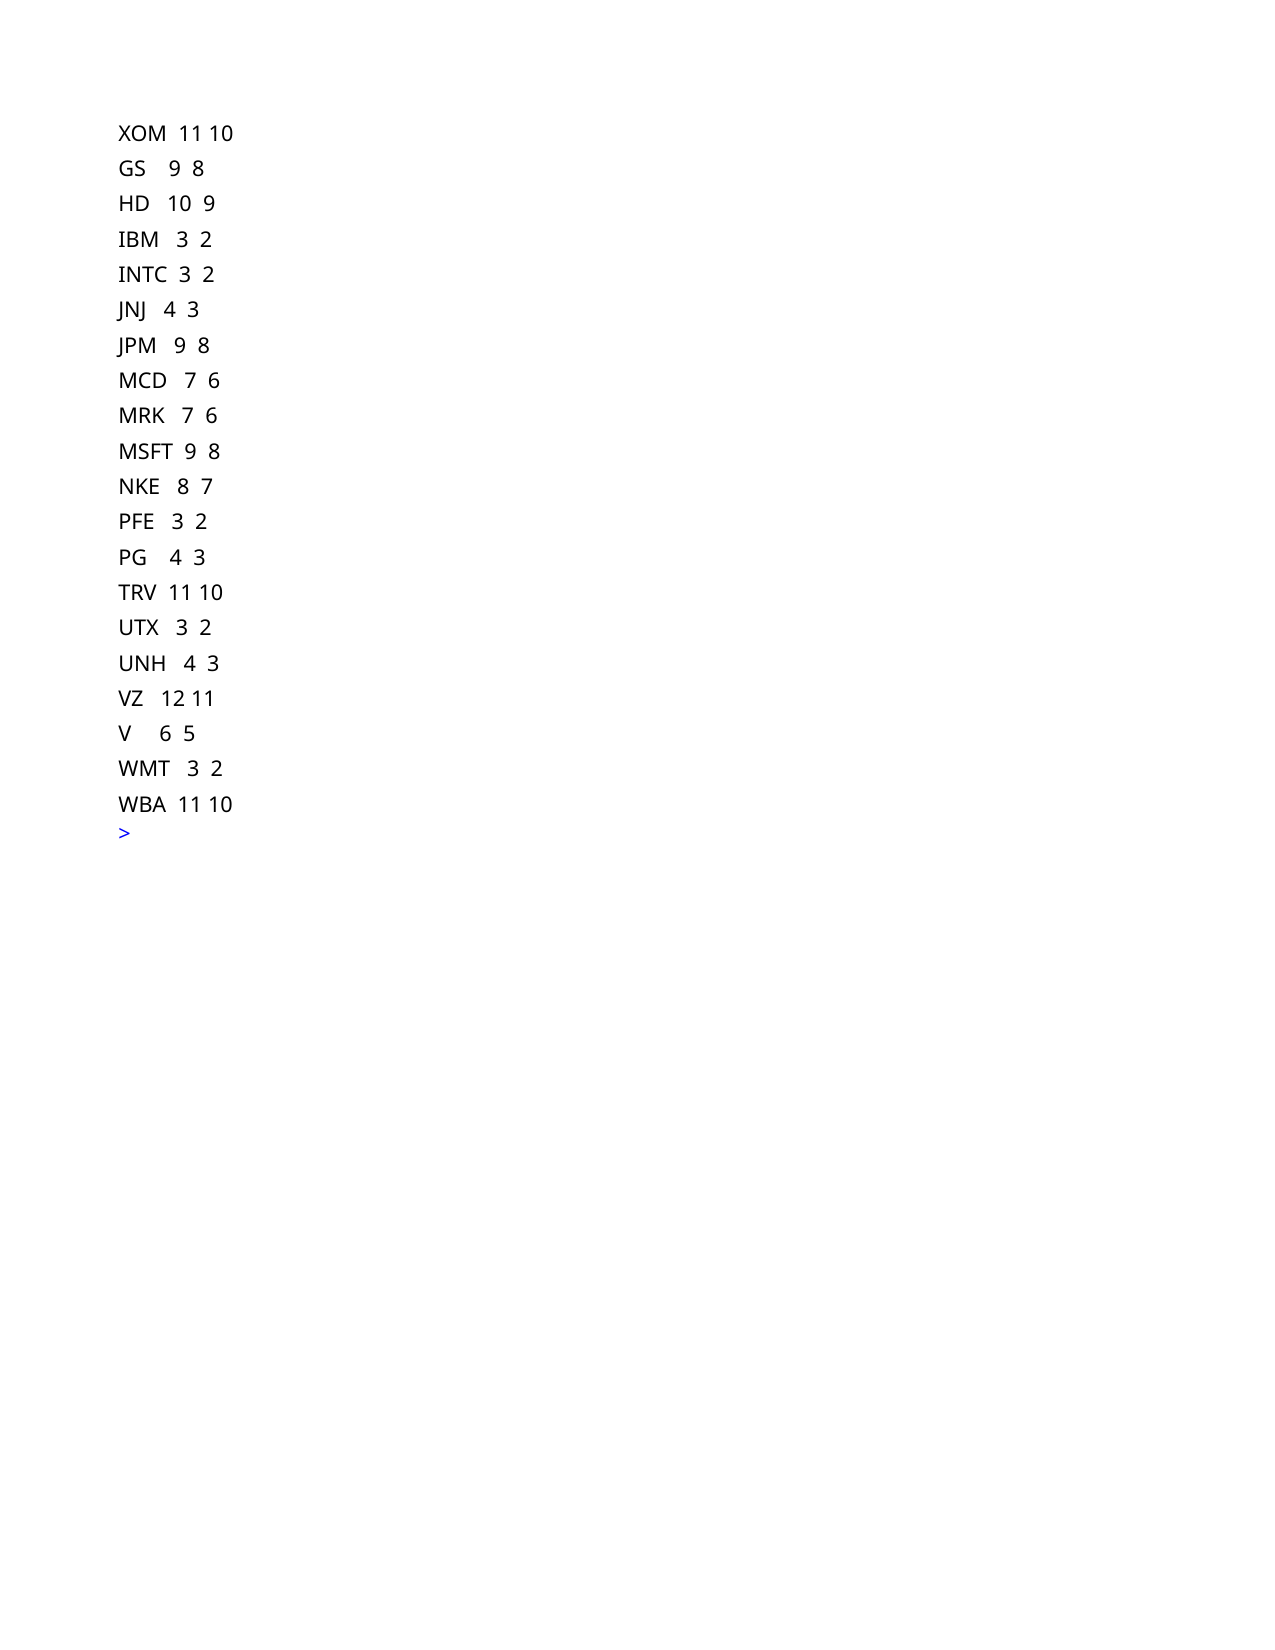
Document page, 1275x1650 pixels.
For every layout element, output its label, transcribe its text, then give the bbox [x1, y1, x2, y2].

table_header > [118, 819, 134, 848]
table_cell [118, 848, 1275, 853]
table_header R version 3.4.4 (2018-03-15) -- "Someone to Lean On" Copyright (C) 2018 The R Foundation for Statistical Computing Platform: x86_64-pc-linux-gnu (64-bit) R is free software and comes with ABSOLUTELY NO WARRANTY. You are welcome to redistribute it under certain conditions. Type 'license()' or 'licence()' for distribution details. Natural language support but running in an English locale R is a collaborative project with many contributors. Type 'contributors()' for more information and 'citation()' on how to cite R or R packages in publications. Type 'demo()' for some demos, 'help()' for on-line help, or 'help.start()' for an HTML browser interface to help. Type 'q()' to quit R. [Workspace loaded from ~/.RData] > #A > #1 > #install.packages("quantmod") > library(quantmod) Loading required package: xts Loading required package: zoo Attaching package: ‘zoo’ The following objects are masked from ‘package:base’: as.Date, as.Date.numeric Loading required package: TTR Version 0.4-0 included new data defaults. See ?getSymbols. Learn from a quantmod author: https://www.datacamp.com/courses/importing-and-managing-financial-data-in-r > stocks <- c("MMM","AXP","AAPL","BA","CAT","CVX","CSCO","KO","DIS","DWDP","XOM","GS","HD","IBM","INTC", + "JNJ","JPM","MCD","MRK","MSFT","NKE","PFE","PG","TRV","UTX","UNH","VZ","V","WMT","WBA") > dj30 = new.env() > getSymbols(stocks,src="yahoo", from="1999-12-31", to="2018-12-31") ‘getSymbols’ currently uses auto.assign=TRUE by default, but will use auto.assign=FALSE in 0.5-0. You will still be able to use ‘loadSymbols’ to automatically load data. getOption("getSymbols.env") and getOption("getSymbols.auto.assign") will still be checked for alternate defaults. This message is shown once per session and may be disabled by setting options("getSymbols.warning4.0"=FALSE). See ?getSymbols for details. WARNING: There have been significant changes to Yahoo Finance data. Please see the Warning section of ‘?getSymbols.yahoo’ for details. This message is shown once per session and may be disabled by setting options("getSymbols.yahoo.warning"=FALSE). pausing 1 second between requests for more than 5 symbols pausing 1 second between requests for more than 5 symbols pausing 1 second between requests for more than 5 symbols pausing 1 second between requests for more than 5 symbols pausing 1 second between requests for more than 5 symbols pausing 1 second between requests for more than 5 symbols pausing 1 second between requests for more than 5 symbols pausing 1 second between requests for more than 5 symbols pausing 1 second between requests for more than 5 symbols pausing 1 second between requests for more than 5 symbols pausing 1 second between requests for more than 5 symbols pausing 1 second between requests for more than 5 symbols pausing 1 second between requests for more than 5 symbols pausing 1 second between requests for more than 5 symbols pausing 1 second between requests for more than 5 symbols pausing 1 second between requests for more than 5 symbols pausing 1 second between requests for more than 5 symbols pausing 1 second between requests for more than 5 symbols pausing 1 second between requests for more than 5 symbols pausing 1 second between requests for more than 5 symbols pausing 1 second between requests for more than 5 symbols pausing 1 second between requests for more than 5 symbols pausing 1 second between requests for more than 5 symbols pausing 1 second between requests for more than 5 symbols pausing 1 second between requests for more than 5 symbols pausing 1 second between requests for more than 5 symbols [1] "MMM" "AXP" "AAPL" "BA" "CAT" "CVX" "CSCO" "KO" "DIS" "DWDP" "XOM" "GS" "HD" "IBM" "INTC" "JNJ" "JPM" "MCD" "MRK" "MSFT" "NKE" "PFE" "PG" "TRV" "UTX" "UNH" [27] "VZ" "V" "WMT" "WBA" > #Loading functions: > muF<-function(d,X){mean(X)*sum(d)} > # Calculate the variance of forecaster using quadratic form > # d: vector of dj coefficients (j=0, ..., m-2) > # X: log returns > varF<-function(d,X){ + M<-length(d)-1 + acfs<- acf(X, plot=F, type="covariance", lag.max=M)$acf + Gamma<-toeplitz(as.vector(acfs)) + d%*%Gamma%*%as.vector(d) + } > # Calculate ACF(1) of forecaster using matrix operation and outer function in r > rhoF<-function(d,X){ + M<-length(d)-1 + acfs<- acf(X, plot = F, type = "covariance", lag.max=M+2)$acf#M+2 + temp<-d%*%matrix(acfs[abs(outer(0:M,1:(M+1), "-")) +1,,1], + M+1, M+1) %*% as.vector(d) + temp/varF(d,X) + } > corXF<-function(d,X){ + Mp<-length(d) + acfs<- acf(X, plot=F, type= "covariance", lag.max=Mp)$acf + sum(d*acfs[-1])/sqrt(acfs[1]*varF(d,X)) + } > Hold<-function(rho){pi/acos(rho)} > # m > r >=1 > d<-function(m,r){ c((m-r)*((0:(r-1))+1), r*(m-(r: (m-1))-1))} > # retX: log asset return > # m: long-term MA > # r: short-term MA > ruleReturn<-function(retX, m, r){ + vX<-sd(retX) + mX<-mean(retX) + mF<-muF(d(m,r),retX) + vF<-sqrt(varF(d(m,r),retX)) + rXF<-corXF(d(m,r),retX) + rF<-rhoF(d(m,r),retX) + ER<-sqrt(2/pi)*vX*rXF*exp(-mF*mF/(2*vF*vF))+mX*(1-2*pnorm(-mF/vF)) + H<-Hold(rF) + list("ER"=ER, "H"=H, "rhoF"=rF, "VF"=vF, "muF"=mF, "corXF"=rXF) + } > all_mr_double_ma <-NULL > #Q6 from 2018 assignment > for(stock in stocks) { + #stockAdjusted = dj30[[stock]][,paste(stock, ".Adjusted",sep="")] + #monthlyData = coredata(diff(log(apply.monthly(stockAdjusted, last)))) + #monthlyData=na.omit(monthlyData) + #https://www.rdocumentation.org/packages/quantmod/versions/0.4-13/topics/periodReturn + monthlyData <- monthlyReturn(get(stock), type="log") + + result<- numeric(0) + m <- numeric(0) + r <- numeric(0) + for (i in 2:11){ + for(j in (i+1):12){ + if (j>i){ + result <- c(result, ruleReturn(monthlyData, m = j, r = i)[[1]]) + m <- c(m,j) + r <- c(r,i) + } + } + } + m_optimal <- m[which.max(result)] + r_optimal <- r[which.max(result)] + #list(optimal_m = m_optimal, optimal_r = r_optimal) + + #collect all m and r for double ma rule + all_mr_double_ma <- rbind(all_mr_double_ma, c(m_optimal, r_optimal)) + + } > #add title for the result > row.names(all_mr_double_ma) <- stocks > colnames(all_mr_double_ma) <- c("m", "r") > all_mr_double_ma m r MMM 9 8 AXP 5 4 AAPL 3 2 BA 9 8 CAT 5 4 CVX 9 6 CSCO 7 6 KO 7 6 DIS 5 4 DWDP 4 3 XOM 12 11 GS 4 3 HD 11 10 IBM 12 11 INTC 4 3 JNJ 9 8 JPM 12 11 MCD 7 5 MRK 9 7 MSFT 9 8 NKE 9 7 PFE 9 8 PG 5 3 TRV 9 8 UTX 5 4 UNH 9 8 VZ 9 8 V 5 4 WMT 9 8 WBA 6 5 > #add title for the result > row.names(all_mr_double_ma) <- stocks > colnames(all_mr_double_ma) <- c("m", "r") > all_mr_double_ma m r MMM 9 8 AXP 5 4 AAPL 3 2 BA 9 8 CAT 5 4 CVX 9 6 CSCO 7 6 KO 7 6 DIS 5 4 DWDP 4 3 XOM 12 11 GS 4 3 HD 11 10 IBM 12 11 INTC 4 3 JNJ 9 8 JPM 12 11 MCD 7 5 MRK 9 7 MSFT 9 8 NKE 9 7 PFE 9 8 PG 5 3 TRV 9 8 UTX 5 4 UNH 9 8 VZ 9 8 V 5 4 WMT 9 8 WBA 6 5 > #2) > #cumulate returns > returns <- NULL > #In this question, I collect data from 5 years, 60 month period > getSymbols(stocks, src="yahoo", from="2014-01-01", to="2018-12-31") pausing 1 second between requests for more than 5 symbols pausing 1 second between requests for more than 5 symbols pausing 1 second between requests for more than 5 symbols pausing 1 second between requests for more than 5 symbols pausing 1 second between requests for more than 5 symbols pausing 1 second between requests for more than 5 symbols pausing 1 second between requests for more than 5 symbols pausing 1 second between requests for more than 5 symbols pausing 1 second between requests for more than 5 symbols pausing 1 second between requests for more than 5 symbols pausing 1 second between requests for more than 5 symbols pausing 1 second between requests for more than 5 symbols pausing 1 second between requests for more than 5 symbols pausing 1 second between requests for more than 5 symbols pausing 1 second between requests for more than 5 symbols pausing 1 second between requests for more than 5 symbols pausing 1 second between requests for more than 5 symbols pausing 1 second between requests for more than 5 symbols pausing 1 second between requests for more than 5 symbols pausing 1 second between requests for more than 5 symbols pausing 1 second between requests for more than 5 symbols pausing 1 second between requests for more than 5 symbols pausing 1 second between requests for more than 5 symbols pausing 1 second between requests for more than 5 symbols pausing 1 second between requests for more than 5 symbols pausing 1 second between requests for more than 5 symbols [1] "MMM" "AXP" "AAPL" "BA" "CAT" "CVX" "CSCO" "KO" "DIS" "DWDP" "XOM" "GS" "HD" "IBM" "INTC" "JNJ" "JPM" "MCD" "MRK" "MSFT" "NKE" "PFE" "PG" "TRV" "UTX" "UNH" [27] "VZ" "V" "WMT" "WBA" > for(stock in stocks){ + #stockAdjusted = dj30[[stock]][,paste(stock, ".Adjusted",sep="")] + #monthlyData = coredata(diff(log(apply.monthly(stockAdjusted, last)))) + #monthlyData=na.omit(monthlyData) + #na_fill = rep(NA,228-length(monthlyData)) + #monthlyData=c(na_fill, monthlyData) + #monthlyData <- monthlyReturn(dj30[[stock]][,paste(stock, ".Adjusted",sep="")], type="log") + monthlyData<- monthlyReturn(get(stock), type="log") + returns <- cbind(returns, monthlyData) + } > #R^(EW)_1 = 1/30 \Sigma_i B_(i,t-1) * r_(i,t) > #The formula of R_t^EW expression, the average of sum rulereturn > EW <- numeric(nrow(returns)) > for (i in 1:nrow(returns)){ + #remove the na, for any exception. + EW[i] <- mean(returns[i,], na.rm=TRUE) + } > #show the result of EW > mean(EW) [1] 0.0057565 > var(EW) [1] 0.001016225 > #R_t^(RP) = \Sigma _i ^30 w_(i,t-1) * B_(i,t-1) * r_(i,t) > #The formula of R_t^RP expression, the average of weighted ruleReturn > RP <- numeric(nrow(returns)) > #standard derivation of returns > std_devs=apply(returns, 2, sd, na.rm=TRUE) > #The thing before B > weights <- (1/std_devs)/(sum(1/std_devs)) > for(i in 1:nrow(returns)){ + RP[i] <- sum(returns[i,] * weights, na.rm=TRUE) + } > #Show the result of RP > mean(RP) [1] 0.005758299 > var(RP) [1] 0.0009601758 > #Show performance: Sharpe ratio for Each of ew and rp > perf_ew1 = ((12 * mean(EW) - 0.02) / (sqrt(12) * sqrt(var(EW)))) > perf_rp1 = ((12 * mean(RP) - 0.02) / (sqrt(12) * sqrt(var(RP)))) > perf_ew1 [1] 0.4444278 > perf_rp1 [1] 0.4574165 > #PART B QUESTION 1: > #find delta with the formula provided: > #\Sigma(1-\delta)\delta^i=1 > f <- function(s) { + sum((1 - s)* s^{0:260}) + } > #Solve the delta > res <- optim(1, f, lower = 0) Error in optim(1, f, lower = 0) : L-BFGS-B needs finite values of 'fn' In addition: Warning message: In optim(1, f, lower = 0) : bounds can only be used with method L-BFGS-B (or Brent) > delta <- res$par Error: object 'res' not found > delta Error: object 'delta' not found > #PART B QUESTION 1: > #find delta with the formula provided: > #\Sigma(1-\delta)\delta^i=1 > f <- function(s) { + sum((1 - s)* s^{0:260}) + } > #Solve the delta > res <- optim(1, f, lower = 0) Error in optim(1, f, lower = 0) : L-BFGS-B needs finite values of 'fn' In addition: Warning message: In optim(1, f, lower = 0) : bounds can only be used with method L-BFGS-B (or Brent) > #PART B QUESTION 1: > #find delta with the formula provided: > #\Sigma(1-\delta)\delta^i=1 > f <- function(s) { + sum((1 - s)* s^{0:260}) -1 + } > #Solve the delta > res <- optim(0, f, lower = 0) Warning message: In optim(0, f, lower = 0) : bounds can only be used with method L-BFGS-B (or Brent) > delta <- res$par > delta [1] 0 > #Restore the data > stocks <- c("MMM","AXP","AAPL","BA","CAT","CVX","CSCO","KO","DIS","DWDP","XOM","GS","HD","IBM","INTC", + "JNJ","JPM","MCD","MRK","MSFT","NKE","PFE","PG","TRV","UTX","UNH","VZ","V","WMT","WBA") > dj30_last5 = new.env() > #In this question, I use the data for last 5 years > getSymbols(stocks, src="yahoo", from="2014-01-01", to="2018-12-31")#last 5 years pausing 1 second between requests for more than 5 symbols pausing 1 second between requests for more than 5 symbols pausing 1 second between requests for more than 5 symbols pausing 1 second between requests for more than 5 symbols pausing 1 second between requests for more than 5 symbols pausing 1 second between requests for more than 5 symbols pausing 1 second between requests for more than 5 symbols pausing 1 second between requests for more than 5 symbols pausing 1 second between requests for more than 5 symbols pausing 1 second between requests for more than 5 symbols pausing 1 second between requests for more than 5 symbols pausing 1 second between requests for more than 5 symbols pausing 1 second between requests for more than 5 symbols pausing 1 second between requests for more than 5 symbols pausing 1 second between requests for more than 5 symbols pausing 1 second between requests for more than 5 symbols pausing 1 second between requests for more than 5 symbols pausing 1 second between requests for more than 5 symbols pausing 1 second between requests for more than 5 symbols pausing 1 second between requests for more than 5 symbols pausing 1 second between requests for more than 5 symbols pausing 1 second between requests for more than 5 symbols pausing 1 second between requests for more than 5 symbols pausing 1 second between requests for more than 5 symbols pausing 1 second between requests for more than 5 symbols pausing 1 second between requests for more than 5 symbols [1] "MMM" "AXP" "AAPL" "BA" "CAT" "CVX" "CSCO" "KO" "DIS" "DWDP" "XOM" "GS" "HD" "IBM" "INTC" "JNJ" "JPM" "MCD" "MRK" "MSFT" "NKE" "PFE" "PG" "TRV" "UTX" "UNH" [27] "VZ" "V" "WMT" "WBA" > returns_last5=c() > sigmat <- c() > #Load the monthly return data to return matrix. Yes, it's a return > for(stock in stocks){ + #stockAdjusted = dj30_last5[[stock]][,paste(stock, ".Adjusted",sep="")] + #monthlyData = coredata(diff(log(apply.monthly(stockAdjusted, last)))) + #monthlyData=na.omit(monthlyData) + monthlyData <- monthlyReturn(get(stock), type="log") + returns_last5 <- cbind(returns_last5, monthlyData) + } > delta<-0.2 > #for all 30 stocks, compute its sigmat > for(i in 1:30) {#iterate all 30 stocks + the_square <- c() + + for(t in 13:nrow(returns_last5)) {#13 or 14? + #change to 12 + + #As the discussion from professor, we don't follow the formula on handout here, we use + #12 \Sigma_(i=0)^11 (1-\delta)\delta^i (r_(t-i-1)-\bar(r))^2 + #The r_t-i-1, the rule return for that period + r_t_i_1 = returns_last5[(t-1):(t-12),i] + #bar_r, the mean for all r + bar_r = sum((1 - delta)*delta^{0:11} * returns_last5[(t-1):(t-12),i]) + #The square is \Sigma^2_(s,t) + the_square <- c(the_square, 12 * sum((1 - delta)*delta^{0:11}*( r_t_i_1 - bar_r)^2)) + } + + #the square is a square, so we need square root! + sigmat <- cbind(sigmat, sqrt(the_square)) + } > sigmat [,1] [,2] [,3] [,4] [,5] [,6] [,7] [,8] [,9] [,10] [,11] [,12] [,13] [,14] [,15] [,16] [1,] 0.16261825 0.17585574 0.21043740 0.14517148 0.01523878 0.19620310 0.02885421 0.132658204 0.194128752 0.054371192 0.17588531 0.117046816 0.16704516 0.14208696 0.09160817 0.102783125 [2,] 0.05579610 0.11975083 0.04931825 0.07194976 0.02710043 0.02085088 0.04873131 0.027238767 0.158830573 0.091402687 0.04082451 0.043418925 0.13131718 0.03601459 0.04517609 0.033739787 [3,] 0.02487146 0.04542645 0.09770000 0.08095153 0.05947566 0.04662082 0.02236352 0.055072070 0.041290132 0.044840859 0.04810687 0.024409117 0.05841409 0.06637620 0.02799874 0.056710245 [4,] 0.01685702 0.10144313 0.05268879 0.06547741 0.11872107 0.09844561 0.04546948 0.072526575 0.084855622 0.035135869 0.08736657 0.054054788 0.01845639 0.10826656 0.05937410 0.041626857 [5,] 0.03446436 0.07424900 0.05914266 0.14636404 0.12491972 0.10578941 0.07475032 0.066728796 0.055974430 0.076184360 0.02661208 0.061394504 0.03855645 0.09169247 0.13044147 0.048821069 [6,] 0.03188159 0.14129156 0.02954456 0.07085724 0.17886698 0.10181303 0.01622909 0.141845724 0.030327292 0.037395967 0.02905422 0.020414501 0.08582890 0.09371106 0.07597393 0.095435927 [7,] 0.05533431 0.12217875 0.06289211 0.13677905 0.19932817 0.04859903 0.03598330 0.177899433 0.056890823 0.073009939 0.04089689 0.009126937 0.18768789 0.09238974 0.09884359 0.107855980 [8,] 0.06325854 0.05265918 0.11203232 0.07154734 0.22458741 0.10847794 0.04373585 0.066671707 0.070380709 0.105890469 0.08185212 0.019910148 0.21272693 0.09047032 0.05489107 0.021693163 [9,] 0.12673139 0.07004508 0.12726176 0.05626870 0.15822095 0.11468206 0.08656931 0.064584856 0.047162228 0.051173710 0.10851728 0.030410352 0.10389024 0.16628228 0.06611367 0.029933693 [10,] 0.06538416 0.04848655 0.09701668 0.12278882 0.08992076 0.13371380 0.19094845 0.115019900 0.027713115 0.061004636 0.12031827 0.067757749 0.05601629 0.18068502 0.14757185 0.031969003 [11,] 0.03661114 0.10480496 0.21686066 0.13900049 0.13039751 0.16419867 0.17549553 0.168386411 0.045506572 0.070765684 0.11135349 0.088676070 0.05259284 0.02799668 0.18062316 0.055806723 [12,] 0.05212760 0.18960007 0.19143778 0.18566051 0.10211869 0.15311653 0.10570092 0.077941713 0.101714316 0.112348791 0.09820359 0.192471710 0.08397652 0.06258881 0.09064719 0.038261040 [13,] 0.06660558 0.20224184 0.07389989 0.12173902 0.22685613 0.17046014 0.21274260 0.101125655 0.215103038 0.124514271 0.08917389 0.275770685 0.12820183 0.12994634 0.13214647 0.085043229 [14,] 0.09168690 0.06980885 0.16269644 0.07202720 0.09781111 0.07924898 0.23264588 0.148401893 0.169995315 0.143517659 0.06988919 0.135955524 0.15672897 0.08375138 0.09278284 0.056806179 [15,] 0.04785700 0.06004231 0.06246035 0.05249469 0.14871789 0.10323863 0.15221765 0.092980325 0.037670323 0.112200950 0.08650920 0.074445719 0.07351463 0.09490401 0.14443178 0.019061049 [16,] 0.08957559 0.04979140 0.05529153 0.04412604 0.14040892 0.18089367 0.07669516 0.033035887 0.036247464 0.078649276 0.07431618 0.031713647 0.13257149 0.11312752 0.10734799 0.033904714 [17,] 0.06584282 0.07355870 0.10913597 0.04321850 0.04379504 0.02033656 0.10865796 0.073627070 0.059236639 0.081158163 0.01813918 0.069633096 0.05716826 0.04665284 0.23484403 0.052311709 [18,] 0.03097457 0.02135904 0.02738704 0.08820834 0.09791751 0.04108146 0.13133712 0.114549286 0.124344860 0.092536384 0.03924552 0.072334455 0.06974257 0.05890092 0.12440969 0.076084515 [19,] 0.06709915 0.04025615 0.06119311 0.17586775 0.09546329 0.07356064 0.16372456 0.114104374 0.271761259 0.084731398 0.04892092 0.094153204 0.07859110 0.11009447 0.08673979 0.118445247 [20,] 0.12244802 0.05738068 0.11032768 0.17884768 0.18980215 0.15683437 0.17165347 0.097448020 0.260221167 0.170239458 0.10545509 0.100589752 0.05065419 0.09659556 0.11376297 0.110508713 [21,] 0.13537906 0.04110856 0.13324599 0.15703176 0.34445076 0.21267505 0.11585582 0.044955541 0.135467342 0.291366679 0.15158181 0.204440810 0.10751009 0.02393989 0.08684244 0.108591141 [22,] 0.15713640 0.07118312 0.16387664 0.20504118 0.18106604 0.19684303 0.20428079 0.066178163 0.178321943 0.281281237 0.17396054 0.118546048 0.06233593 0.04529454 0.14470366 0.103474040 [23,] 0.04716478 0.14809358 0.13995985 0.10514318 0.09606215 0.04056075 0.09586107 0.009931164 0.105686975 0.136515520 0.04621834 0.110199437 0.13711169 0.06213233 0.09114175 0.017823150 [24,] 0.07181994 0.30533838 0.10209480 0.22944837 0.11124893 0.05464729 0.18154443 0.022166856 0.061451322 0.269181686 0.07488410 0.079449457 0.05446671 0.12602067 0.12596082 0.007121117 [25,] 0.05527867 0.43215945 0.14806684 0.26209196 0.24505608 0.10929463 0.30937212 0.046187841 0.136862344 0.460082919 0.04721008 0.109379863 0.08613171 0.22893953 0.13541291 0.015556846 [26,] 0.03748413 0.08077590 0.18973052 0.11886230 0.08011675 0.21957998 0.08150867 0.091659668 0.058726941 0.147682700 0.02389015 0.171119034 0.10835494 0.13677533 0.17561880 0.031170921 [27,] 0.07612053 0.08501980 0.34376543 0.08499717 0.17324409 0.12015745 0.15196217 0.141872707 0.050617488 0.048380795 0.03145066 0.057022239 0.10162842 0.23597598 0.19699698 0.021654513 [28,] 0.02172785 0.10993619 0.28024570 0.16026725 0.11292041 0.10475371 0.11660447 0.047786240 0.103622124 0.082482087 0.06849697 0.112403675 0.03749575 0.11496445 0.15008829 0.047172942 [29,] 0.04361562 0.11446431 0.13769106 0.13049045 0.16794968 0.06312722 0.08665087 0.034800251 0.034647925 0.063607265 0.07036522 0.086873715 0.06457022 0.08415222 0.01537312 0.088715106 [30,] 0.03795510 0.18111987 0.16767725 0.03785843 0.06842504 0.08081525 0.09622282 0.069916912 0.008285468 0.138808390 0.13650234 0.188289617 0.14416563 0.08817665 0.03410751 0.090729083 [31,] 0.03437669 0.07055623 0.08966019 0.07874702 0.12925738 0.03183219 0.05727337 0.043960587 0.013212555 0.114755913 0.05157904 0.073675477 0.15518636 0.09228170 0.05540658 0.103515872 [32,] 0.04993666 0.05762780 0.06079506 0.09100970 0.12614341 0.05991513 0.04685525 0.030259167 0.026050327 0.051729748 0.03843716 0.155070243 0.03301949 0.02712101 0.07410976 0.051119957 [33,] 0.07306883 0.09647866 0.08956208 0.07852879 0.18718855 0.02892038 0.05692301 0.041605124 0.056753117 0.098538582 0.07016932 0.238044652 0.06807308 0.05614047 0.16566898 0.025041626 [,17] [,18] [,19] [,20] [,21] [,22] [,23] [,24] [,25] [,26] [,27] [,28] [,29] [,30] [1,] 0.11839746 0.05921569 0.04535925 0.03432275 0.18093832 0.07324106 0.11820605 0.19022438 0.02259258 0.13986723 0.02262008 0.09869675 0.08172815 0.21431961 [2,] 0.08663081 0.02819463 0.10134754 0.07332368 0.16958427 0.08626643 0.01514403 0.02955989 0.03751973 0.09458338 0.02454049 0.13194748 0.03884760 0.26086703 [3,] 0.18881246 0.02435703 0.04516190 0.10722962 0.08754975 0.04581985 0.03171743 0.06114879 0.02440025 0.18775373 0.04859396 0.06975603 0.04780917 0.08698713 [4,] 0.11534144 0.05337936 0.05783272 0.04162839 0.08312151 0.04096251 0.06441440 0.05795709 0.04857877 0.19629050 0.10800686 0.15554849 0.10621938 0.05176231 [5,] 0.05579341 0.03934862 0.02476415 0.01725026 0.06556261 0.07383788 0.02798842 0.05677925 0.05089117 0.05723500 0.11328288 0.10290809 0.02802642 0.09849469 [6,] 0.04517829 0.07204209 0.04475681 0.02749547 0.03871921 0.04791883 0.06254401 0.07958502 0.11369554 0.05383907 0.06450913 0.03510599 0.03197257 0.15907170 [7,] 0.03789800 0.08112024 0.09793801 0.02535612 0.08500443 0.07587794 0.11280927 0.13680311 0.15736719 0.09946012 0.05495304 0.03516869 0.06278086 0.09149146 [8,] 0.02918309 0.02845785 0.10063506 0.04688873 0.13835355 0.02366802 0.08363149 0.08275416 0.06203425 0.09492724 0.02357345 0.07314699 0.03960364 0.18613565 [9,] 0.02634635 0.03493797 0.03994024 0.02593677 0.12053811 0.02194109 0.04627289 0.10135478 0.05512465 0.12973899 0.02348251 0.15369710 0.08080157 0.13822179 [10,] 0.04941314 0.05879132 0.08928739 0.05091106 0.06111031 0.03662009 0.03917303 0.06002090 0.02699169 0.08478966 0.05245933 0.10150964 0.17955699 0.03974968 [11,] 0.10909988 0.08605522 0.13328674 0.11191082 0.13572247 0.05569643 0.07583619 0.04716835 0.03057358 0.02106462 0.11064693 0.08491946 0.21543689 0.08235937 [12,] 0.23734815 0.06402221 0.15403566 0.16325609 0.05619816 0.05714939 0.10822254 0.05905176 0.06378899 0.04119662 0.11539155 0.06559199 0.01233401 0.17692078 [13,] 0.33552453 0.10300839 0.11909350 0.29132645 0.12304177 0.11519220 0.11227243 0.09455040 0.08466637 0.03897989 0.12950017 0.11581933 0.01399845 0.19283810 [14,] 0.16995824 0.11253845 0.04339634 0.21515022 0.04574897 0.12176542 0.06408349 0.08088082 0.13463896 0.08263153 0.12472662 0.12707934 0.02770418 0.14904546 [15,] 0.07434906 0.01195899 0.07294625 0.32251291 0.06121090 0.05240968 0.01995153 0.09458094 0.04403441 0.13089401 0.06925080 0.07351585 0.04416087 0.05548736 [16,] 0.01926518 0.01766264 0.06571072 0.30240013 0.07169285 0.06875185 0.02662694 0.09485712 0.08172787 0.17532107 0.08917268 0.05252690 0.02053113 0.08191322 [17,] 0.03645326 0.03758371 0.11816814 0.06760561 0.04915495 0.09092906 0.02574890 0.08585650 0.13135463 0.09436267 0.05308062 0.09731981 0.04310329 0.10058396 [18,] 0.06490801 0.08201455 0.13342775 0.15082266 0.05728207 0.14939495 0.05328191 0.17810452 0.06464600 0.04421308 0.08319973 0.17794831 0.08937120 0.20504315 [19,] 0.10441516 0.12793248 0.17230775 0.16514855 0.12397511 0.23838848 0.08736393 0.20400450 0.07112583 0.05605744 0.04816532 0.22582345 0.15654753 0.32148702 [20,] 0.07910490 0.14925633 0.11814458 0.17983550 0.16596718 0.15337978 0.14865390 0.13692918 0.13628680 0.07312238 0.07787941 0.10561333 0.14318957 0.11668757 [21,] 0.13692218 0.12115775 0.23851571 0.19842727 0.07645884 0.12662645 0.06079397 0.16019230 0.16474545 0.03560294 0.16625487 0.16623710 0.16364181 0.07768466 [22,] 0.06017409 0.15343666 0.17785640 0.20201821 0.09787719 0.14402622 0.10227789 0.16548153 0.17173223 0.07878264 0.13604401 0.13749223 0.21654891 0.04050810 [23,] 0.10318389 0.03501942 0.03732112 0.04139892 0.08375863 0.02827809 0.10315111 0.05463854 0.06315190 0.11213178 0.08747287 0.05785691 0.03583793 0.04710456 [24,] 0.12312443 0.05877542 0.05136634 0.07202357 0.06786197 0.05576250 0.05986569 0.05819739 0.13514811 0.08215693 0.07921071 0.03524820 0.05734057 0.10248166 [25,] 0.11794594 0.13098130 0.07088983 0.11344149 0.01250655 0.06543579 0.05924418 0.10613068 0.24666704 0.08953359 0.08746728 0.06052776 0.10576421 0.10302527 [26,] 0.14900621 0.15960159 0.08093548 0.20917302 0.02794304 0.08413488 0.05504089 0.10913229 0.08965429 0.05924364 0.08064130 0.10743863 0.04684523 0.10286146 [27,] 0.03593886 0.10149985 0.02684050 0.23430030 0.06149800 0.12883229 0.06606006 0.18058769 0.04582087 0.08084956 0.15968336 0.06635490 0.07377810 0.16490350 [28,] 0.07865970 0.05423484 0.01600767 0.21349135 0.04391426 0.07247362 0.06318774 0.13483013 0.10015128 0.02435854 0.11510550 0.04914205 0.10530671 0.09107539 [29,] 0.10370060 0.02837305 0.01430056 0.12683689 0.09328451 0.06503380 0.04130813 0.04007200 0.08525772 0.05445307 0.12070651 0.10987135 0.05050080 0.12567212 [30,] 0.11397593 0.01207451 0.03157343 0.17468475 0.03545680 0.06459855 0.04449197 0.08639367 0.04697836 0.07980747 0.15333343 0.15235453 0.05008395 0.15719516 [31,] 0.04471428 0.01694908 0.07052028 0.12454782 0.07575385 0.13949907 0.02109169 0.06013421 0.09222721 0.08512426 0.06561673 0.03184912 0.02820715 0.09061567 [32,] 0.08999307 0.02823147 0.11822772 0.02232264 0.16716149 0.04515754 0.03981359 0.08440019 0.05047360 0.11309164 0.07190630 0.03897595 0.04018783 0.02599681 [33,] 0.11569612 0.04843845 0.07830757 0.04747504 0.07966807 0.05835490 0.08785288 0.06698610 0.08748736 0.05915855 0.09892794 0.05948563 0.05008834 0.03725890 [ reached getOption("max.print") -- omitted 15 rows ] > #b-QUESTION 2 > #Predictive regression > #Determine the optimal h for both > #predictive regressions for all 30 DJ constituents > equation_left <- NULL > for(i in 1:30) { + #As the formula: the one at the left of the equation is + #r_(s,t)/\sigma_(s,t-1) + #We bind them together as matrix + equation_left <- cbind(equation_left, returns_last5[13:nrow(returns_last5),i]/sigmat[,i]) + + } > #find optimal h for all 30 stocks > optimal_h_30 <- numeric(30) > for(i in 1:30) { + + rh <- numeric(12) + for(h in 1:12) { + #Actually there is a mapping between y and x + #y is the equation left item + #x is actually the sign of a rule return: (r_(s,t-h)) + #Still, make a matrix to calculate together + #We start from h+1 because we start from h+1 th month using the previous h month data! + y <- equation_left[(h+1):nrow(equation_left) ,i] + x <- sign(returns_last5[(h+1):nrow(equation_left),i]) + #We try to fit the model + model <- lm(y ~ x) + #And then get the R_h + rh[h] <- summary(model)$r.squared + } + #The optimal h is the one gets the highest R_h, isn't it? + optimal_h_30[i]<- (1:12)[which.max(rh)] + } > #optimal h for 30 stocks with highest R-squared > #Add title for the result > names(optimal_h_30) <- stocks > optimal_h_30 MMM AXP AAPL BA CAT CVX CSCO KO DIS DWDP XOM GS HD IBM INTC JNJ JPM MCD MRK MSFT NKE PFE PG TRV UTX UNH VZ V WMT WBA 11 2 12 11 1 1 6 2 9 1 11 3 8 7 5 2 2 9 9 8 12 4 8 11 10 11 10 1 10 7 > #Question 3 > #Summarize he performance > #TSMOM > TSMOM <- numeric(nrow(returns_last5) - 12) > #Start from the 13th month > for(i in 13:(nrow(returns_last5))) { + #B_st = sign(return_(t-h:t)) * 40% / \sigma_t + B_st <- numeric(30) + for(j in 1:30) { + #assume hs = 12 for all stocks + B_st[j] <- sign(returns_last5[(i -12),j] )* 40/100 / sigmat[i-12,j] + } + #Still calculate TSMOM, with B * R. Remove the na + TSMOM[i] <- 1/30 * sum(B_st * returns[i,], na.rm = TRUE) + } > #performances mean and vavriance of TSMOM portfolio > #You can see the mean is very small here > mean(TSMOM) [1] -0.0135907 > var(TSMOM) [1] 0.01677537 > perf_tsmom = ((12 * mean(TSMOM) - 0.02) / (sqrt(12) * sqrt(var(TSMOM)))) > perf_tsmom [1] -0.4080697 > #PARTC > #PARTC > #Question changed: > #The same as the 1st question. > #Similar with the ruleReturn function, however, the ER expression is changed. > ERh <- function(h, m, r, retX) { + M<-length(d(m,r))-1 + acfs<- acf(retX, plot=F, type="covariance", lag.max=M)$acf + #Actually the E(r_t) in formula + mX<-mean(retX) + ds = d(m,r) + ER <- 0 + rXF = corXF(ds, retX) + for (i in (1:length(ds))){ + #The sum of di * [r(i-j) - E(r_t)^2] + ER <- ER + ds[i] * (rXF[m-r]- (mX^2)) + } + #return ER + ER + } > all_mr2 <- NULL > #Code from previous assignment, question 6/7 > #Loop for each stock > for(stock in 1:30) { + #We generate the current ERH, from the previous m and r data + currERh = ERh(12, all_mr_double_ma[stock,1],all_mr_double_ma[stock,2],returns_last5[,stock]) + #Monthly return + monthlyData <-monthlyReturn(get(stocks[stock]), type="log") + #na.omit(ERh(12, all_mr_double_ma[stock,1],all_mr_double_ma[stock,2],returns_last5[,stock])) + + #choose the optimal m and r for monthly data + result <- numeric(0) + m <- numeric(0) + r <- numeric(0) + for (i in 2:11){ + for(j in (i+1):12){ + if(j>i){ + #We calculate the current ERh + result <- c(result, ERh(12, m=j,r=i, monthlyData)) + m <- c(m,j) + r <- c(r,i) + + } + } + } + m_optimal <- m[which.max(result)] + r_optimal <- r[which.max(result)] + + #combine them + all_mr2 <- rbind(all_mr2, c(m_optimal, r_optimal)) + } > row.names(all_mr2) <- stocks > colnames(all_mr2) <- c("m", "r") > #optimal m and r > #From the result, some of the result is the same as the first question. > #That's correct, as some of the m and r are truly the optimal ones, in both of the questions! > all_mr2 m r MMM 11 10 AXP 12 11 AAPL 10 9 BA 10 9 CAT 9 8 CVX 9 8 CSCO 6 5 KO 7 6 DIS 10 9 DWDP 11 10 XOM 11 10 GS 9 8 HD 10 9 IBM 3 2 INTC 3 2 JNJ 4 3 JPM 9 8 MCD 7 6 MRK 7 6 MSFT 9 8 NKE 8 7 PFE 3 2 PG 4 3 TRV 11 10 UTX 3 2 UNH 4 3 VZ 12 11 V 6 5 WMT 3 2 WBA 11 10 [118, 118, 1275, 818]
table_cell [134, 819, 1275, 848]
